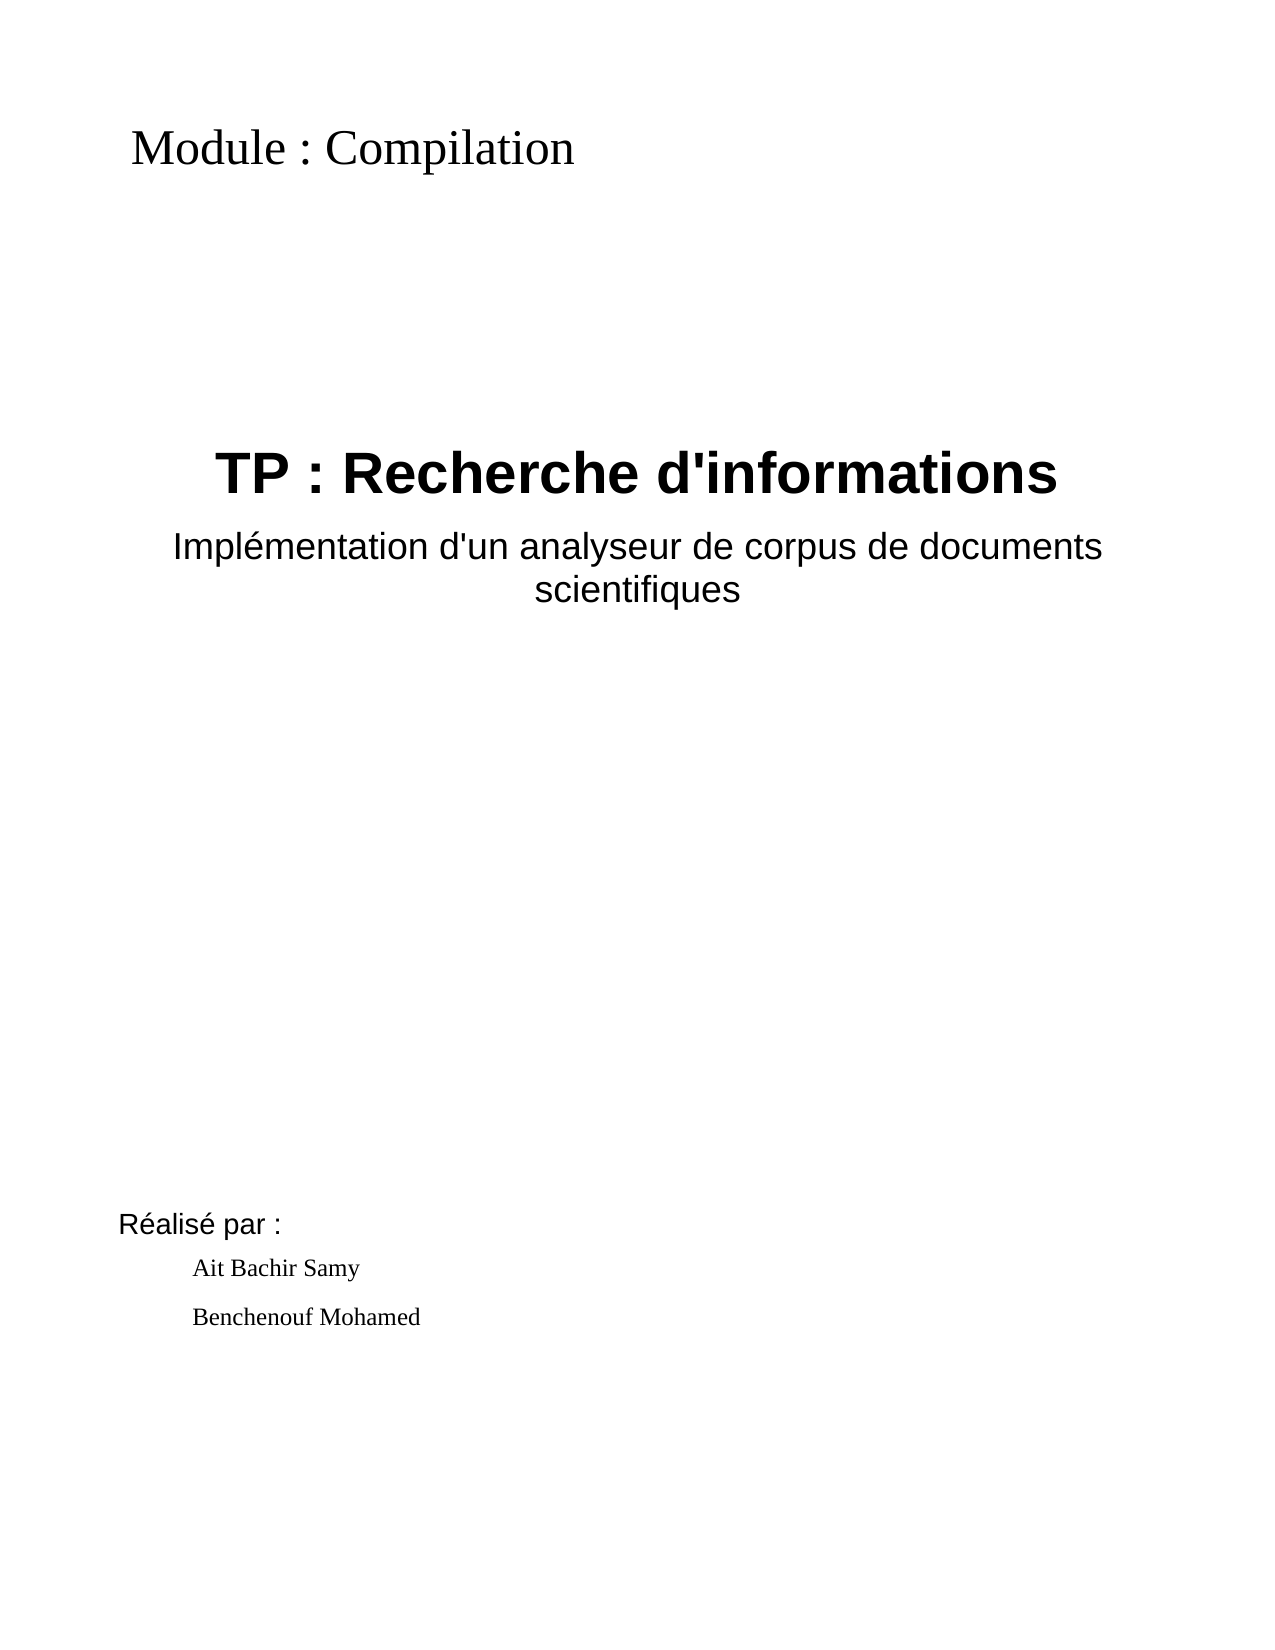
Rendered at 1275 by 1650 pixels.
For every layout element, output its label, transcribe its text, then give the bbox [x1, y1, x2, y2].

text Benchenouf Mohamed [118, 1302, 1157, 1331]
subtitle Implémentation d'un analyseur de corpus de documents scientifiques [118, 524, 1157, 611]
subtitle Réalisé par : [118, 1207, 1157, 1241]
title TP : Recherche d'informations [118, 438, 1157, 506]
text Ait Bachir Samy [118, 1253, 1157, 1282]
text Module : Compilation [118, 118, 1157, 176]
